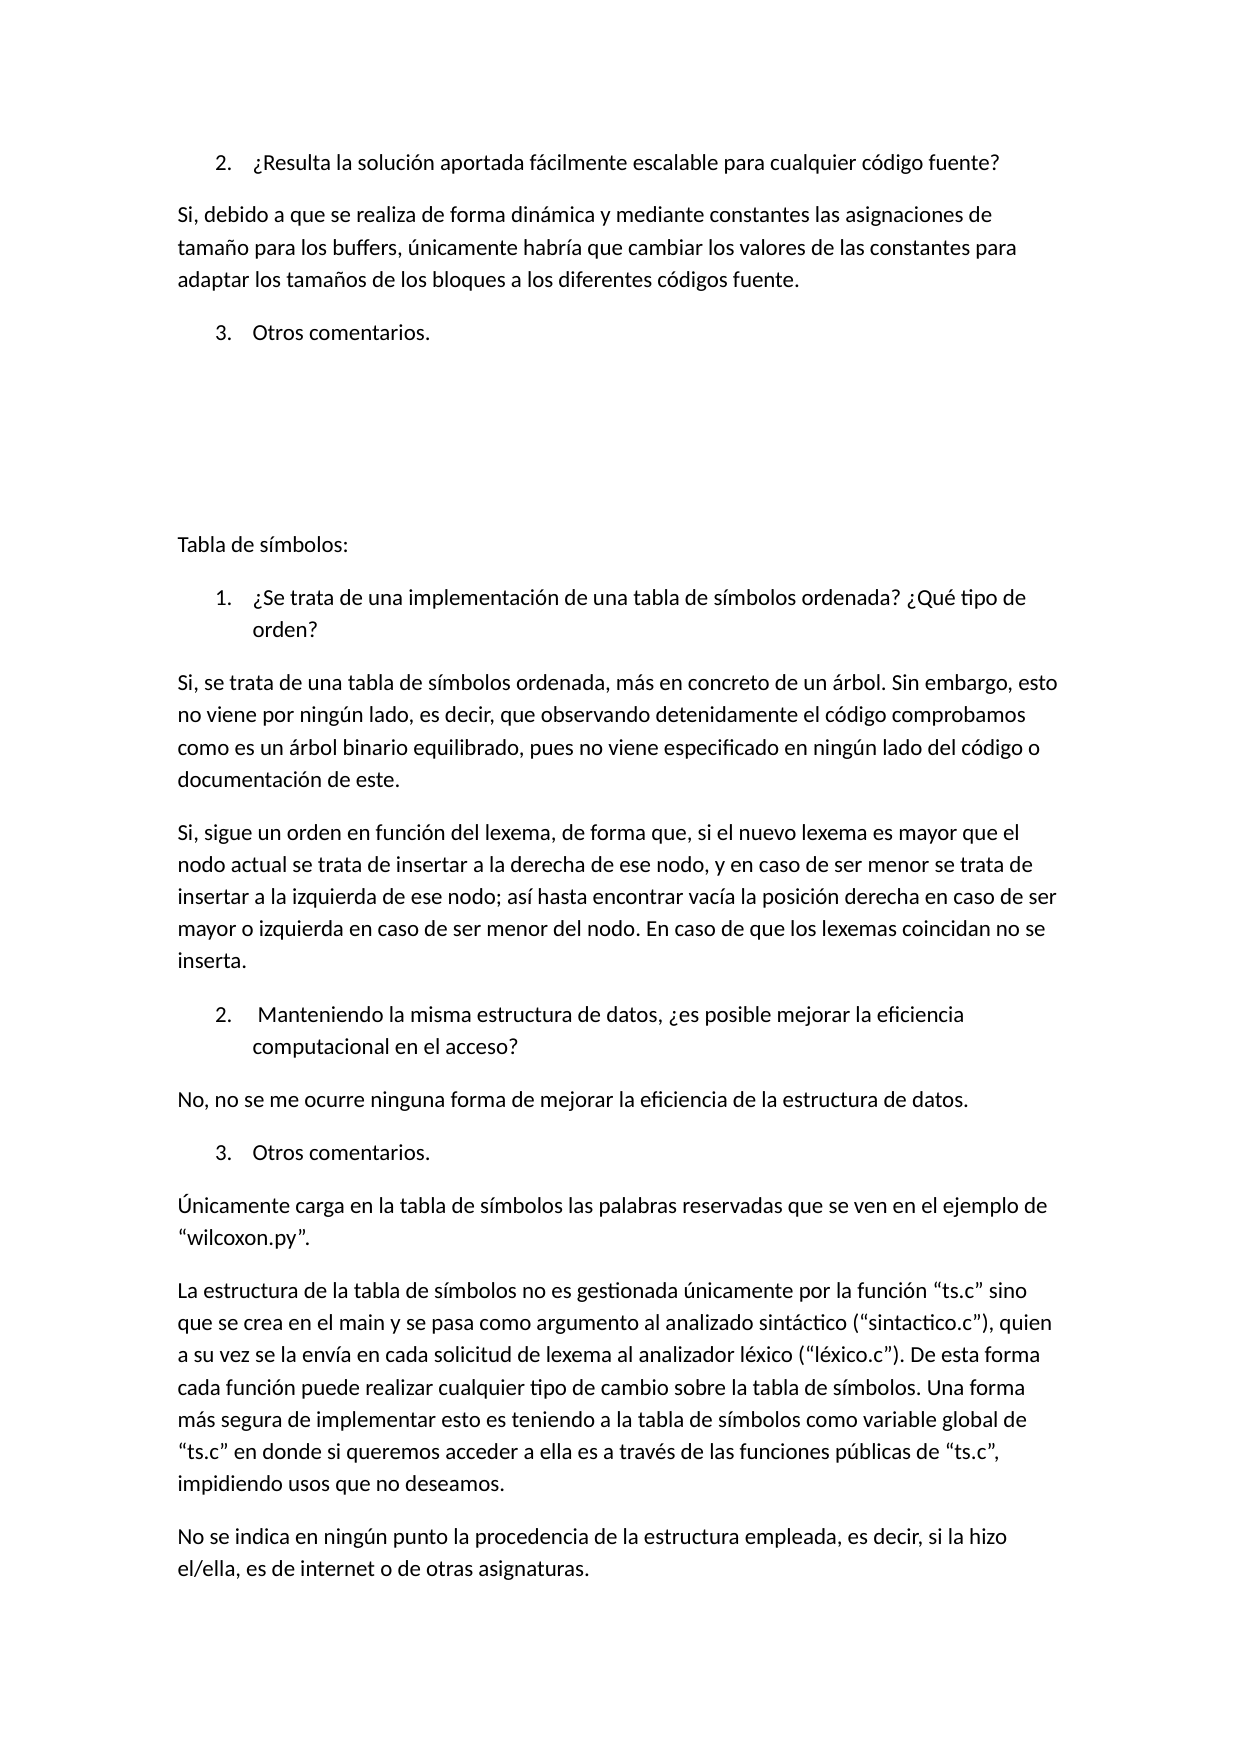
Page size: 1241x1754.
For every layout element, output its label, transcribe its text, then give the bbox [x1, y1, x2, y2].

text La estructura de la tabla de símbolos no es gestionada únicamente por la función “ts.c” sino que se crea en el main y se pasa como argumento al analizado sintáctico (“sintactico.c”), quien a su vez se la envía en cada solicitud de lexema al analizador léxico (“léxico.c”). De esta forma cada función puede realizar cualquier tipo de cambio sobre la tabla de símbolos. Una forma más segura de implementar esto es teniendo a la tabla de símbolos como variable global de “ts.c” en donde si queremos acceder a ella es a través de las funciones públicas de “ts.c”, impidiendo usos que no deseamos. [177, 1276, 1063, 1497]
list Otros comentarios. [215, 318, 1063, 346]
text Si, se trata de una tabla de símbolos ordenada, más en concreto de un árbol. Sin embargo, esto no viene por ningún lado, es decir, que observando detenidamente el código comprobamos como es un árbol binario equilibrado, pues no viene especificado en ningún lado del código o documentación de este. [177, 668, 1063, 793]
list Manteniendo la misma estructura de datos, ¿es posible mejorar la eficiencia computacional en el acceso? [215, 1000, 1063, 1060]
text Únicamente carga en la tabla de símbolos las palabras reservadas que se ven en el ejemplo de “wilcoxon.py”. [177, 1191, 1063, 1251]
text No, no se me ocurre ninguna forma de mejorar la eficiencia de la estructura de datos. [177, 1085, 1063, 1113]
list ¿Resulta la solución aportada fácilmente escalable para cualquier código fuente? [215, 148, 1063, 176]
text Si, sigue un orden en función del lexema, de forma que, si el nuevo lexema es mayor que el nodo actual se trata de insertar a la derecha de ese nodo, y en caso de ser menor se trata de insertar a la izquierda de ese nodo; así hasta encontrar vacía la posición derecha en caso de ser mayor o izquierda en caso de ser menor del nodo. En caso de que los lexemas coincidan no se inserta. [177, 818, 1063, 975]
list Otros comentarios. [215, 1138, 1063, 1166]
text No se indica en ningún punto la procedencia de la estructura empleada, es decir, si la hizo el/ella, es de internet o de otras asignaturas. [177, 1522, 1063, 1582]
list Tabla de símbolos: [177, 530, 1063, 558]
text Si, debido a que se realiza de forma dinámica y mediante constantes las asignaciones de tamaño para los buffers, únicamente habría que cambiar los valores de las constantes para adaptar los tamaños de los bloques a los diferentes códigos fuente. [177, 201, 1063, 293]
list ¿Se trata de una implementación de una tabla de símbolos ordenada? ¿Qué tipo de orden? [215, 583, 1063, 643]
